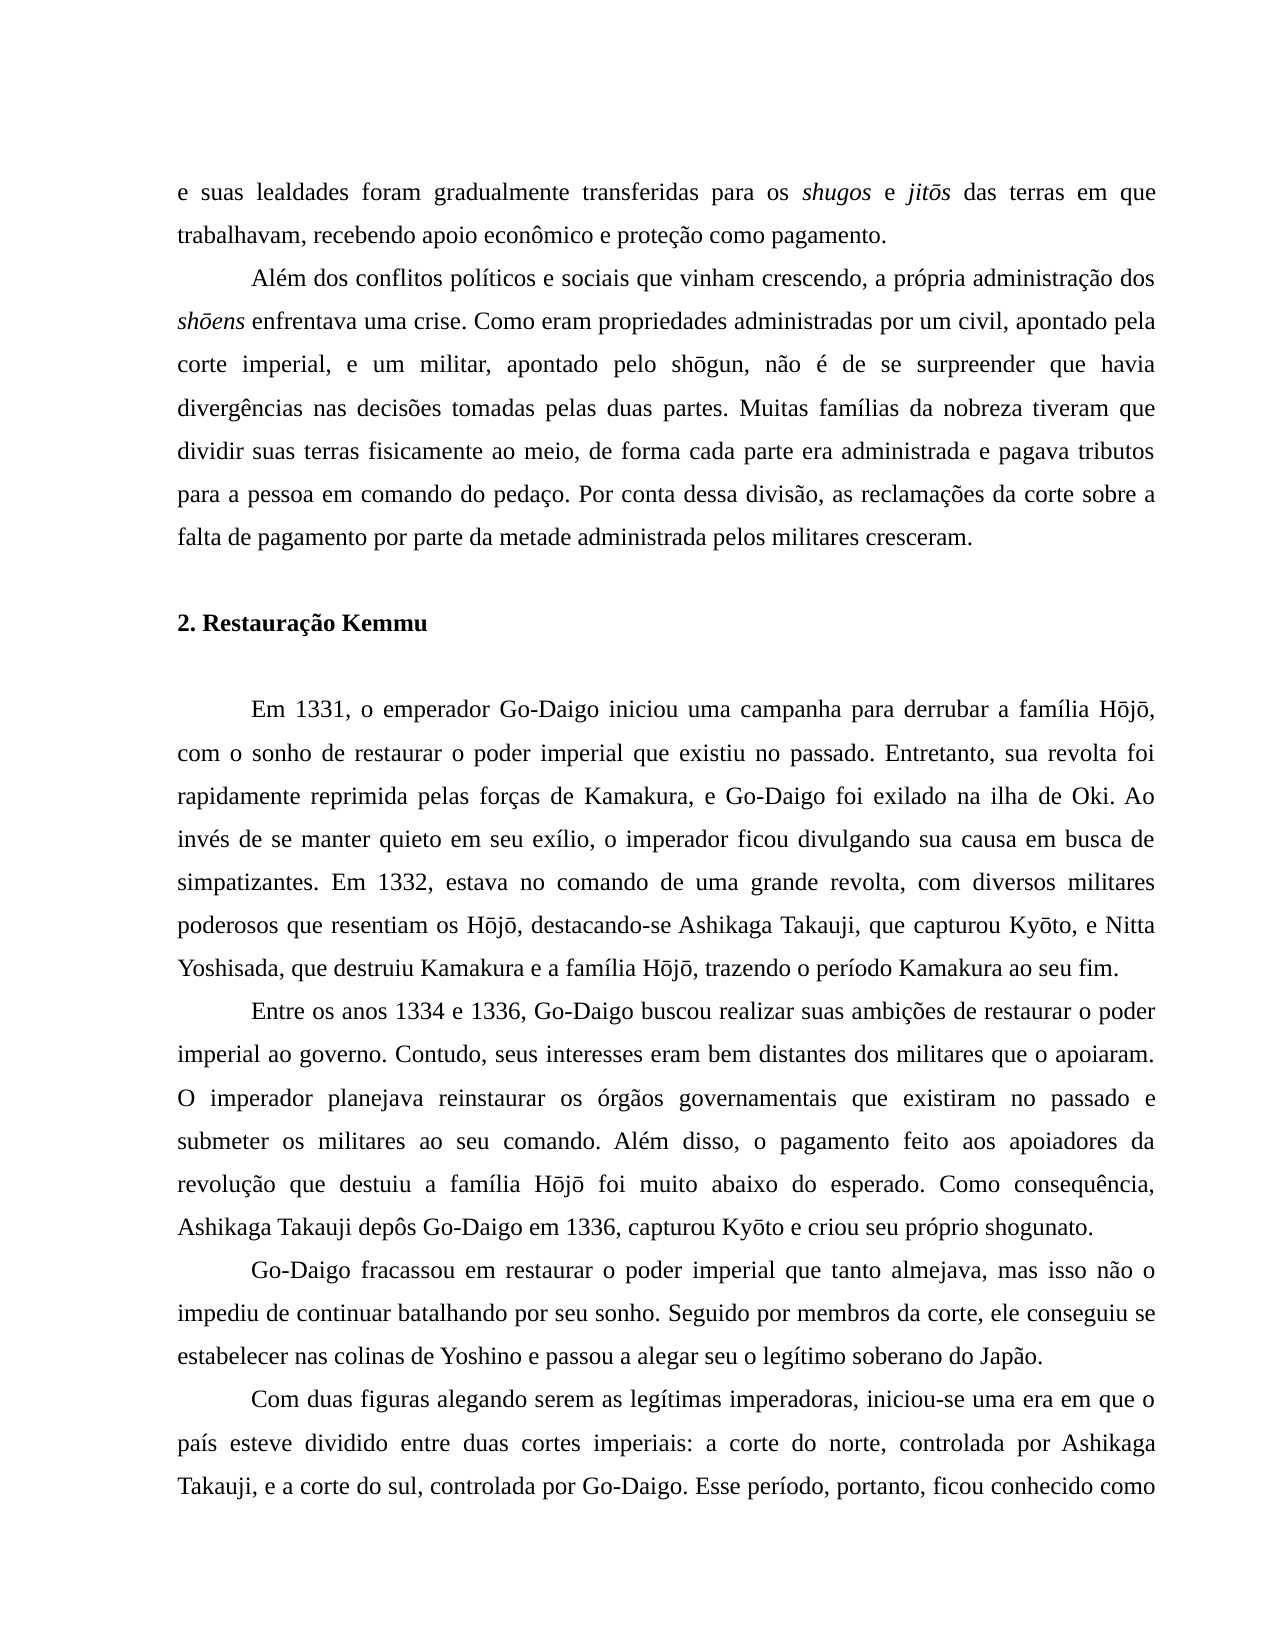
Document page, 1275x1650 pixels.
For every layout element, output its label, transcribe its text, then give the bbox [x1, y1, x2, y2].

text e suas lealdades foram gradualmente transferidas para os shugos e jitōs das terras em que trabalhavam, recebendo apoio econômico e proteção como pagamento. [177, 177, 1156, 249]
text Em 1331, o emperador Go-Daigo iniciou uma campanha para derrubar a família Hōjō, com o sonho de restaurar o poder imperial que existiu no passado. Entretanto, sua revolta foi rapidamente reprimida pelas forças de Kamakura, e Go-Daigo foi exilado na ilha de Oki. Ao invés de se manter quieto em seu exílio, o imperador ficou divulgando sua causa em busca de simpatizantes. Em 1332, estava no comando de uma grande revolta, com diversos militares poderosos que resentiam os Hōjō, destacando-se Ashikaga Takauji, que capturou Kyōto, e Nitta Yoshisada, que destruiu Kamakura e a família Hōjō, trazendo o período Kamakura ao seu fim. [177, 694, 1156, 982]
text Com duas figuras alegando serem as legítimas imperadoras, iniciou-se uma era em que o país esteve dividido entre duas cortes imperiais: a corte do norte, controlada por Ashikaga Takauji, e a corte do sul, controlada por Go-Daigo. Esse período, portanto, ficou conhecido como [177, 1384, 1156, 1499]
text Go-Daigo fracassou em restaurar o poder imperial que tanto almejava, mas isso não o impediu de continuar batalhando por seu sonho. Seguido por membros da corte, ele conseguiu se estabelecer nas colinas de Yoshino e passou a alegar seu o legítimo soberano do Japão. [177, 1255, 1156, 1370]
text Além dos conflitos políticos e sociais que vinham crescendo, a própria administração dos shōens enfrentava uma crise. Como eram propriedades administradas por um civil, apontado pela corte imperial, e um militar, apontado pelo shōgun, não é de se surpreender que havia divergências nas decisões tomadas pelas duas partes. Muitas famílias da nobreza tiveram que dividir suas terras fisicamente ao meio, de forma cada parte era administrada e pagava tributos para a pessoa em comando do pedaço. Por conta dessa divisão, as reclamações da corte sobre a falta de pagamento por parte da metade administrada pelos militares cresceram. [177, 263, 1156, 551]
text 2. Restauração Kemmu [177, 608, 1156, 637]
text Entre os anos 1334 e 1336, Go-Daigo buscou realizar suas ambições de restaurar o poder imperial ao governo. Contudo, seus interesses eram bem distantes dos militares que o apoiaram. O imperador planejava reinstaurar os órgãos governamentais que existiram no passado e submeter os militares ao seu comando. Além disso, o pagamento feito aos apoiadores da revolução que destuiu a família Hōjō foi muito abaixo do esperado. Como consequência, Ashikaga Takauji depôs Go-Daigo em 1336, capturou Kyōto e criou seu próprio shogunato. [177, 996, 1156, 1241]
